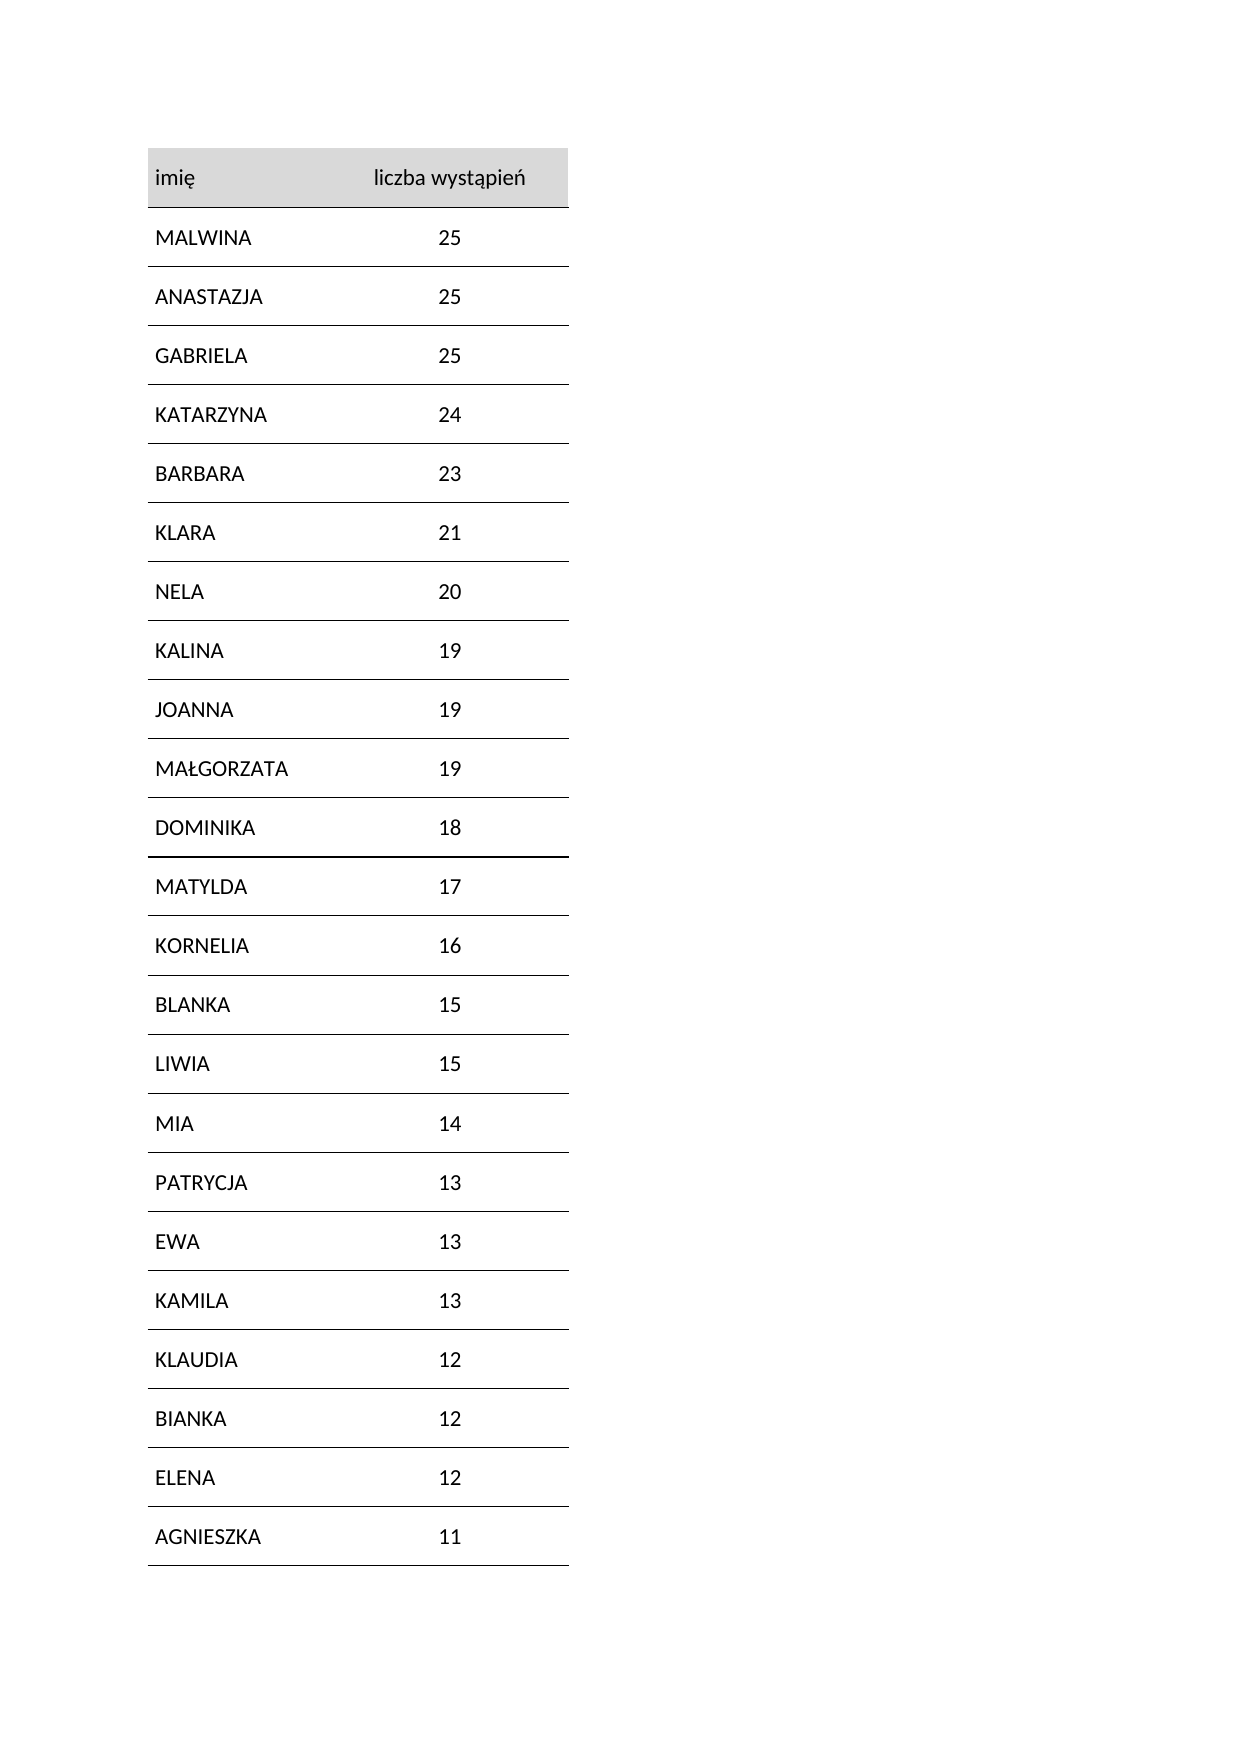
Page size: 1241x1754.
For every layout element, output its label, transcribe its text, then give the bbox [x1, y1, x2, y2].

table_cell KALINA [148, 621, 331, 679]
table_cell 25 [331, 326, 568, 384]
table_header liczba wystąpień [331, 148, 568, 207]
table_cell 11 [331, 1507, 568, 1565]
table_cell 13 [331, 1271, 568, 1329]
table_cell NELA [148, 562, 331, 620]
table_cell MIA [148, 1094, 331, 1152]
table_cell 14 [331, 1094, 568, 1152]
table_cell 12 [331, 1330, 568, 1388]
table_cell 17 [331, 858, 568, 915]
table_cell BLANKA [148, 976, 331, 1033]
table_cell BIANKA [148, 1389, 331, 1447]
table_cell ELENA [148, 1448, 331, 1506]
table_cell 19 [331, 680, 568, 738]
table_cell 25 [331, 208, 568, 266]
table_cell PATRYCJA [148, 1153, 331, 1211]
table_cell 23 [331, 444, 568, 502]
table_cell AGNIESZKA [148, 1507, 331, 1565]
table_cell 24 [331, 385, 568, 443]
table_cell 13 [331, 1153, 568, 1211]
table_cell 12 [331, 1448, 568, 1506]
table_cell GABRIELA [148, 326, 331, 384]
table_cell 20 [331, 562, 568, 620]
table_cell 18 [331, 798, 568, 856]
table_cell EWA [148, 1212, 331, 1270]
table_cell LIWIA [148, 1035, 331, 1093]
table_cell JOANNA [148, 680, 331, 738]
table_cell KAMILA [148, 1271, 331, 1329]
table_cell 12 [331, 1389, 568, 1447]
table_cell MALWINA [148, 208, 331, 266]
table_cell 21 [331, 503, 568, 561]
table_cell 13 [331, 1212, 568, 1270]
table_cell BARBARA [148, 444, 331, 502]
table_cell 15 [331, 1035, 568, 1093]
table_cell MAŁGORZATA [148, 739, 331, 797]
table_cell MATYLDA [148, 858, 331, 915]
table_header imię [148, 148, 331, 207]
table_cell 25 [331, 267, 568, 325]
table_cell KLAUDIA [148, 1330, 331, 1388]
table_cell 16 [331, 916, 568, 974]
table_cell ANASTAZJA [148, 267, 331, 325]
table_cell 19 [331, 739, 568, 797]
table_cell KATARZYNA [148, 385, 331, 443]
table_cell DOMINIKA [148, 798, 331, 856]
table_cell KORNELIA [148, 916, 331, 974]
table_cell 19 [331, 621, 568, 679]
table_cell 15 [331, 976, 568, 1033]
table_cell KLARA [148, 503, 331, 561]
